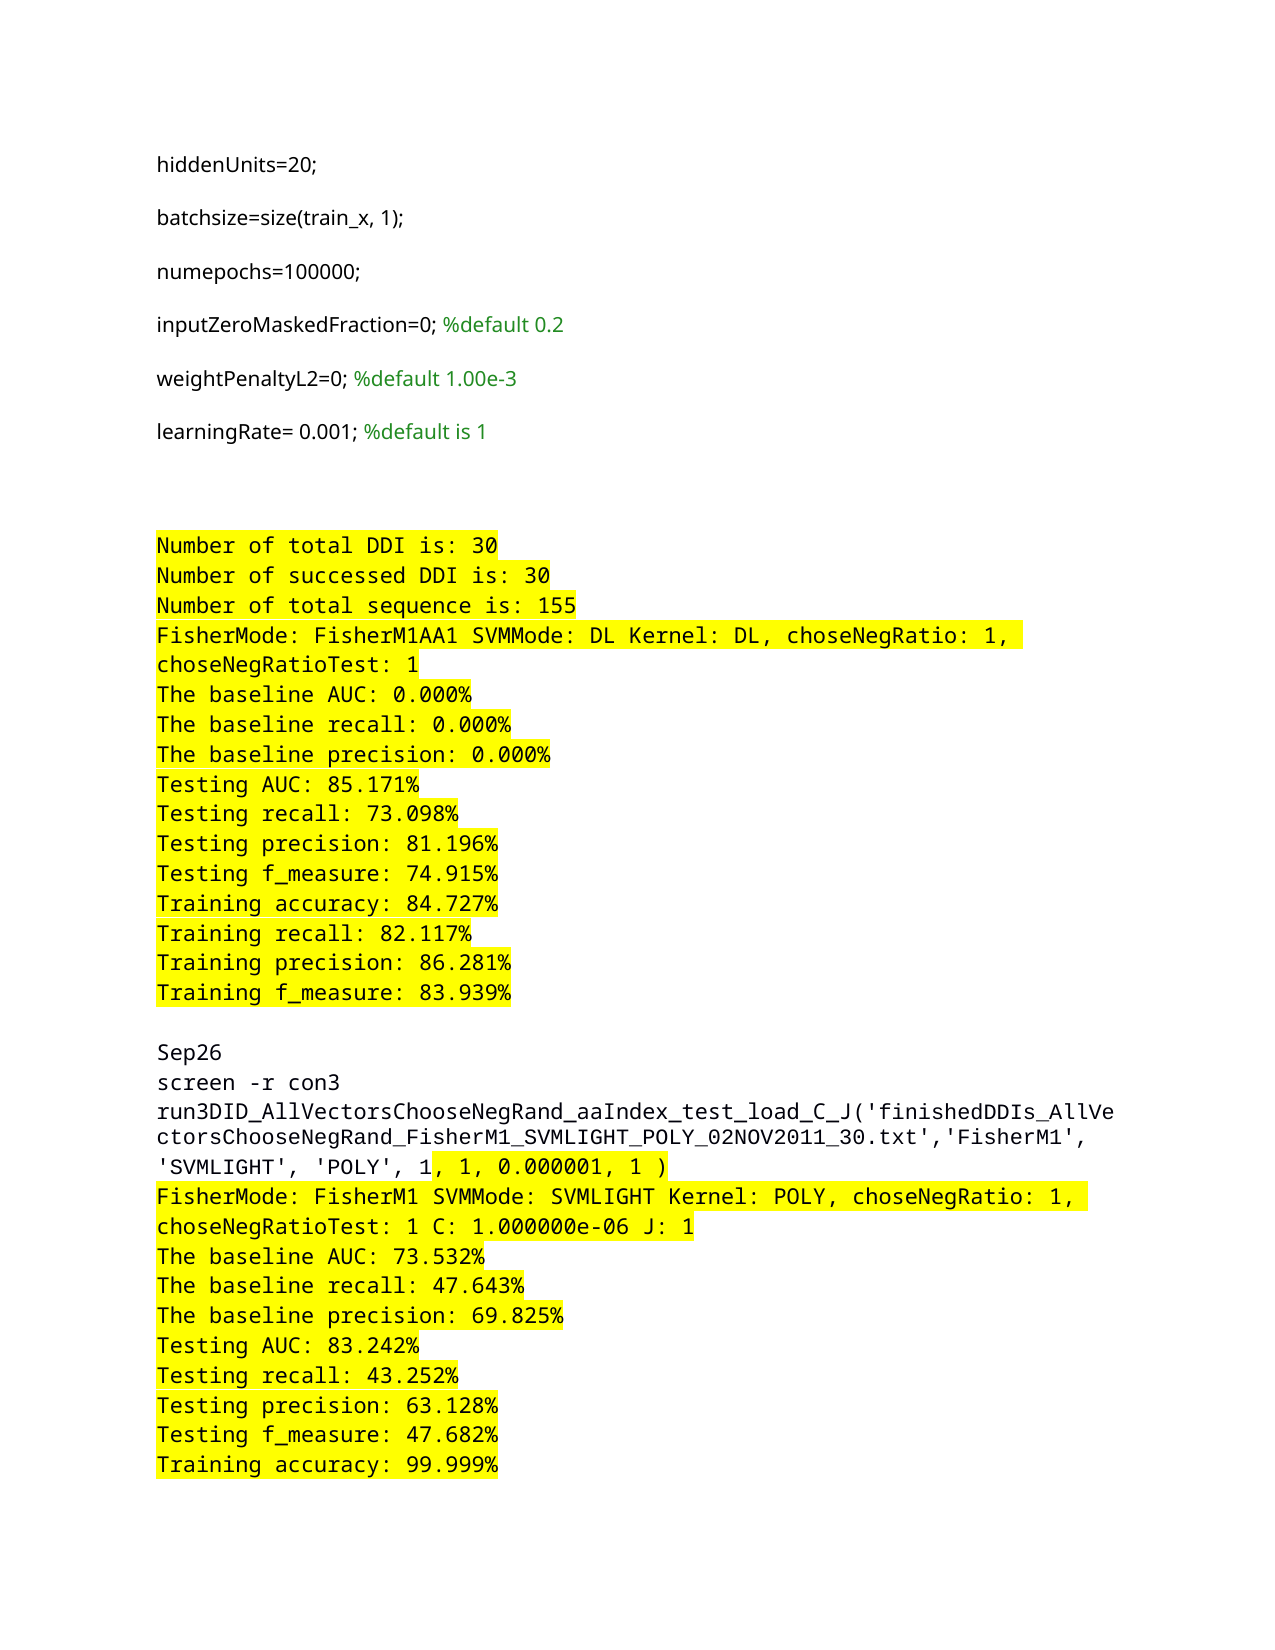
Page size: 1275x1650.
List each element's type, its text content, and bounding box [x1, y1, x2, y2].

text The baseline precision: 0.000% [156, 739, 1118, 768]
text FisherMode: FisherM1 SVMMode: SVMLIGHT Kernel: POLY, choseNegRatio: 1, choseNegRatioTest: 1 C: 1.000000e-06 J: 1 [156, 1181, 1118, 1241]
text The baseline AUC: 73.532% [156, 1241, 1118, 1270]
text inputZeroMaskedFraction=0; %default 0.2 [156, 310, 1118, 339]
text Number of total sequence is: 155 [156, 590, 1118, 619]
text Training accuracy: 99.999% [156, 1449, 1118, 1479]
text Testing precision: 63.128% [156, 1389, 1118, 1419]
text The baseline recall: 0.000% [156, 709, 1118, 739]
text Sep26 [156, 1037, 1118, 1066]
text numepochs=100000; [156, 257, 1118, 285]
text The baseline AUC: 0.000% [156, 679, 1118, 709]
text Training f_measure: 83.939% [156, 977, 1118, 1007]
text hiddenUnits=20; [156, 150, 1118, 178]
text Training accuracy: 84.727% [156, 888, 1118, 917]
text Testing f_measure: 74.915% [156, 858, 1118, 888]
text weightPenaltyL2=0; %default 1.00e-3 [156, 364, 1118, 392]
text learningRate= 0.001; %default is 1 [156, 417, 1118, 446]
text Testing recall: 43.252% [156, 1360, 1118, 1389]
text batchsize=size(train_x, 1); [156, 203, 1118, 232]
text Number of successed DDI is: 30 [156, 560, 1118, 590]
text Number of total DDI is: 30 [156, 530, 1118, 560]
text Training recall: 82.117% [156, 917, 1118, 947]
text Testing recall: 73.098% [156, 798, 1118, 828]
text Testing f_measure: 47.682% [156, 1419, 1118, 1449]
text FisherMode: FisherM1AA1 SVMMode: DL Kernel: DL, choseNegRatio: 1, choseNegRatioTest: 1 [156, 619, 1118, 679]
text Testing AUC: 83.242% [156, 1330, 1118, 1360]
text The baseline recall: 47.643% [156, 1270, 1118, 1300]
text screen -r con3 [156, 1066, 1118, 1096]
text run3DID_AllVectorsChooseNegRand_aaIndex_test_load_C_J('finishedDDIs_AllVectorsChooseNegRand_FisherM1_SVMLIGHT_POLY_02NOV2011_30.txt','FisherM1', 'SVMLIGHT', 'POLY', 1, 1, 0.000001, 1 ) [156, 1096, 1118, 1181]
text Testing precision: 81.196% [156, 828, 1118, 858]
text The baseline precision: 69.825% [156, 1300, 1118, 1330]
text Training precision: 86.281% [156, 947, 1118, 977]
text Testing AUC: 85.171% [156, 768, 1118, 798]
